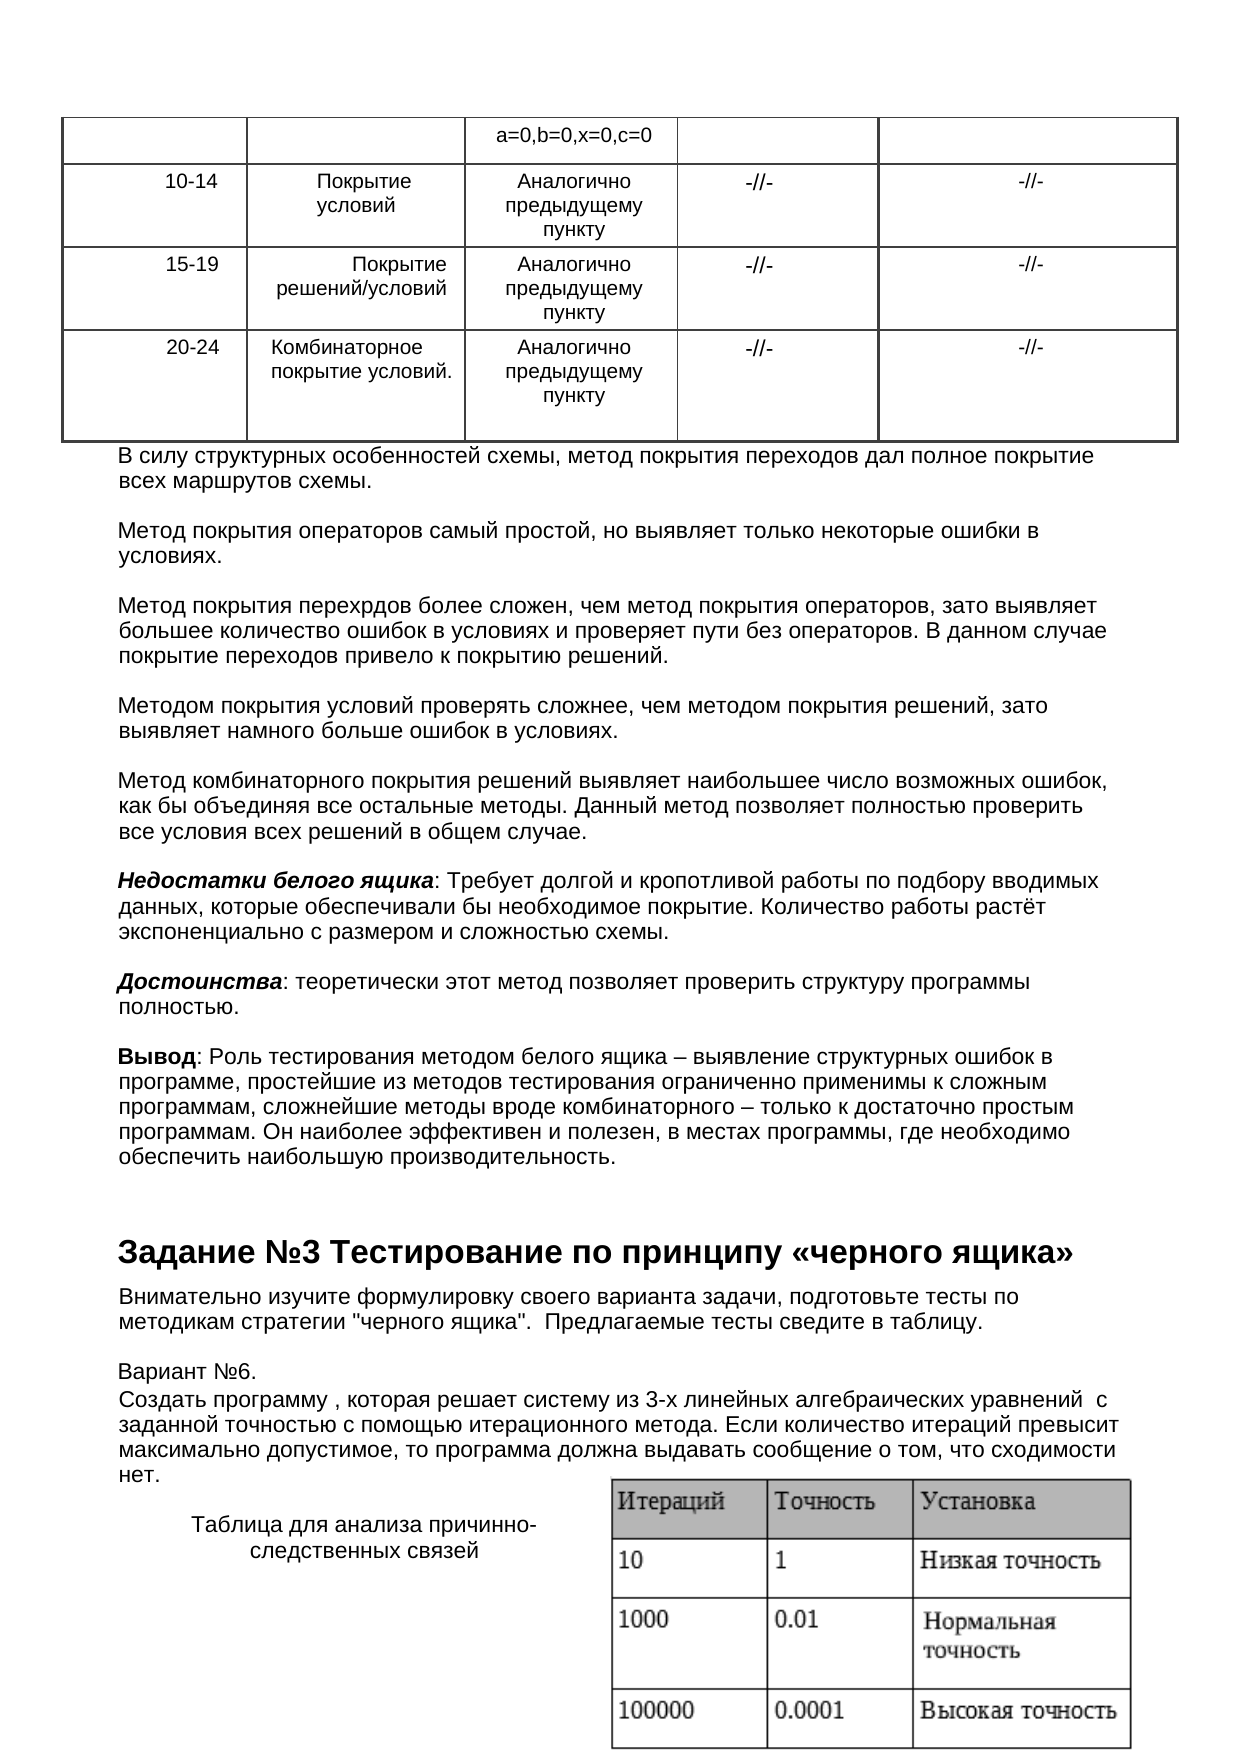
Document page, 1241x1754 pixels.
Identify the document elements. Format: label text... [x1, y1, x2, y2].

table_cell 10-14 [64, 165, 246, 246]
table_cell [248, 118, 464, 163]
table_cell Покрытие решений/условий [248, 248, 464, 329]
text Методом покрытия условий проверять сложнее, чем методом покрытия решений, зато выявляет намного больше ошибок в условиях. [117, 694, 1122, 744]
table_cell 20-24 [64, 331, 246, 440]
text Метод покрытия перехрдов более сложен, чем метод покрытия операторов, зато выявляет большее количество ошибок в условиях и проверяет пути без операторов. В данном случае покрытие переходов привело к покрытию решений. [117, 593, 1122, 669]
table_cell [880, 118, 1176, 163]
table_cell [64, 118, 246, 163]
table_cell -//- [678, 165, 877, 246]
text Задание №3 Тестирование по принципу «черного ящика» [117, 1232, 1122, 1271]
table_cell -//- [880, 165, 1176, 246]
table_cell Комбинаторное покрытие условий. [248, 331, 464, 440]
text Метод покрытия операторов самый простой, но выявляет только некоторые ошибки в условиях. [117, 518, 1122, 568]
table_cell [678, 118, 877, 163]
text Вариант №6. [117, 1359, 1122, 1384]
table_cell -//- [880, 248, 1176, 329]
text Таблица для анализа причинно-следственных связей [117, 1513, 610, 1563]
table_cell Аналогично предыдущему пункту [466, 331, 677, 440]
table_cell -//- [880, 331, 1176, 440]
text Недостатки белого ящика: Требует долгой и кропотливой работы по подбору вводимых данных, которые обеспечивали бы необходимое покрытие. Количество работы растёт экспоненциально с размером и сложностью схемы. [117, 869, 1122, 944]
text Создать программу , которая решает систему из 3-х линейных алгебраических уравнений с заданной точностью с помощью итерационного метода. Если количество итераций превысит максимально допустимое, то программа должна выдавать сообщение о том, что сходимости нет. [117, 1387, 1122, 1488]
table_cell 15-19 [64, 248, 246, 329]
table_cell -//- [678, 248, 877, 329]
table_cell -//- [678, 331, 877, 440]
text В силу структурных особенностей схемы, метод покрытия переходов дал полное покрытие всех маршрутов схемы. [117, 443, 1122, 493]
table_cell Аналогично предыдущему пункту [466, 248, 677, 329]
text Достоинства: теоретически этот метод позволяет проверить структуру программы полностью. [117, 969, 1122, 1019]
table_cell Покрытие условий [248, 165, 464, 246]
table_cell a=0,b=0,x=0,c=0 [466, 118, 677, 163]
text Вывод: Роль тестирования методом белого ящика – выявление структурных ошибок в программе, простейшие из методов тестирования ограниченно применимы к сложным программам, сложнейшие методы вроде комбинаторного – только к достаточно простым программам. Он наиболее эффективен и полезен, в местах программы, где необходимо обеспечить наибольшую производительность. [117, 1044, 1122, 1170]
picture [610, 1476, 1135, 1754]
text Метод комбинаторного покрытия решений выявляет наибольшее число возможных ошибок, как бы объединяя все остальные методы. Данный метод позволяет полностью проверить все условия всех решений в общем случае. [117, 769, 1122, 844]
table_cell Аналогично предыдущему пункту [466, 165, 677, 246]
text Внимательно изучите формулировку своего варианта задачи, подготовьте тесты по методикам стратегии "черного ящика". Предлагаемые тесты сведите в таблицу. [117, 1284, 1122, 1334]
